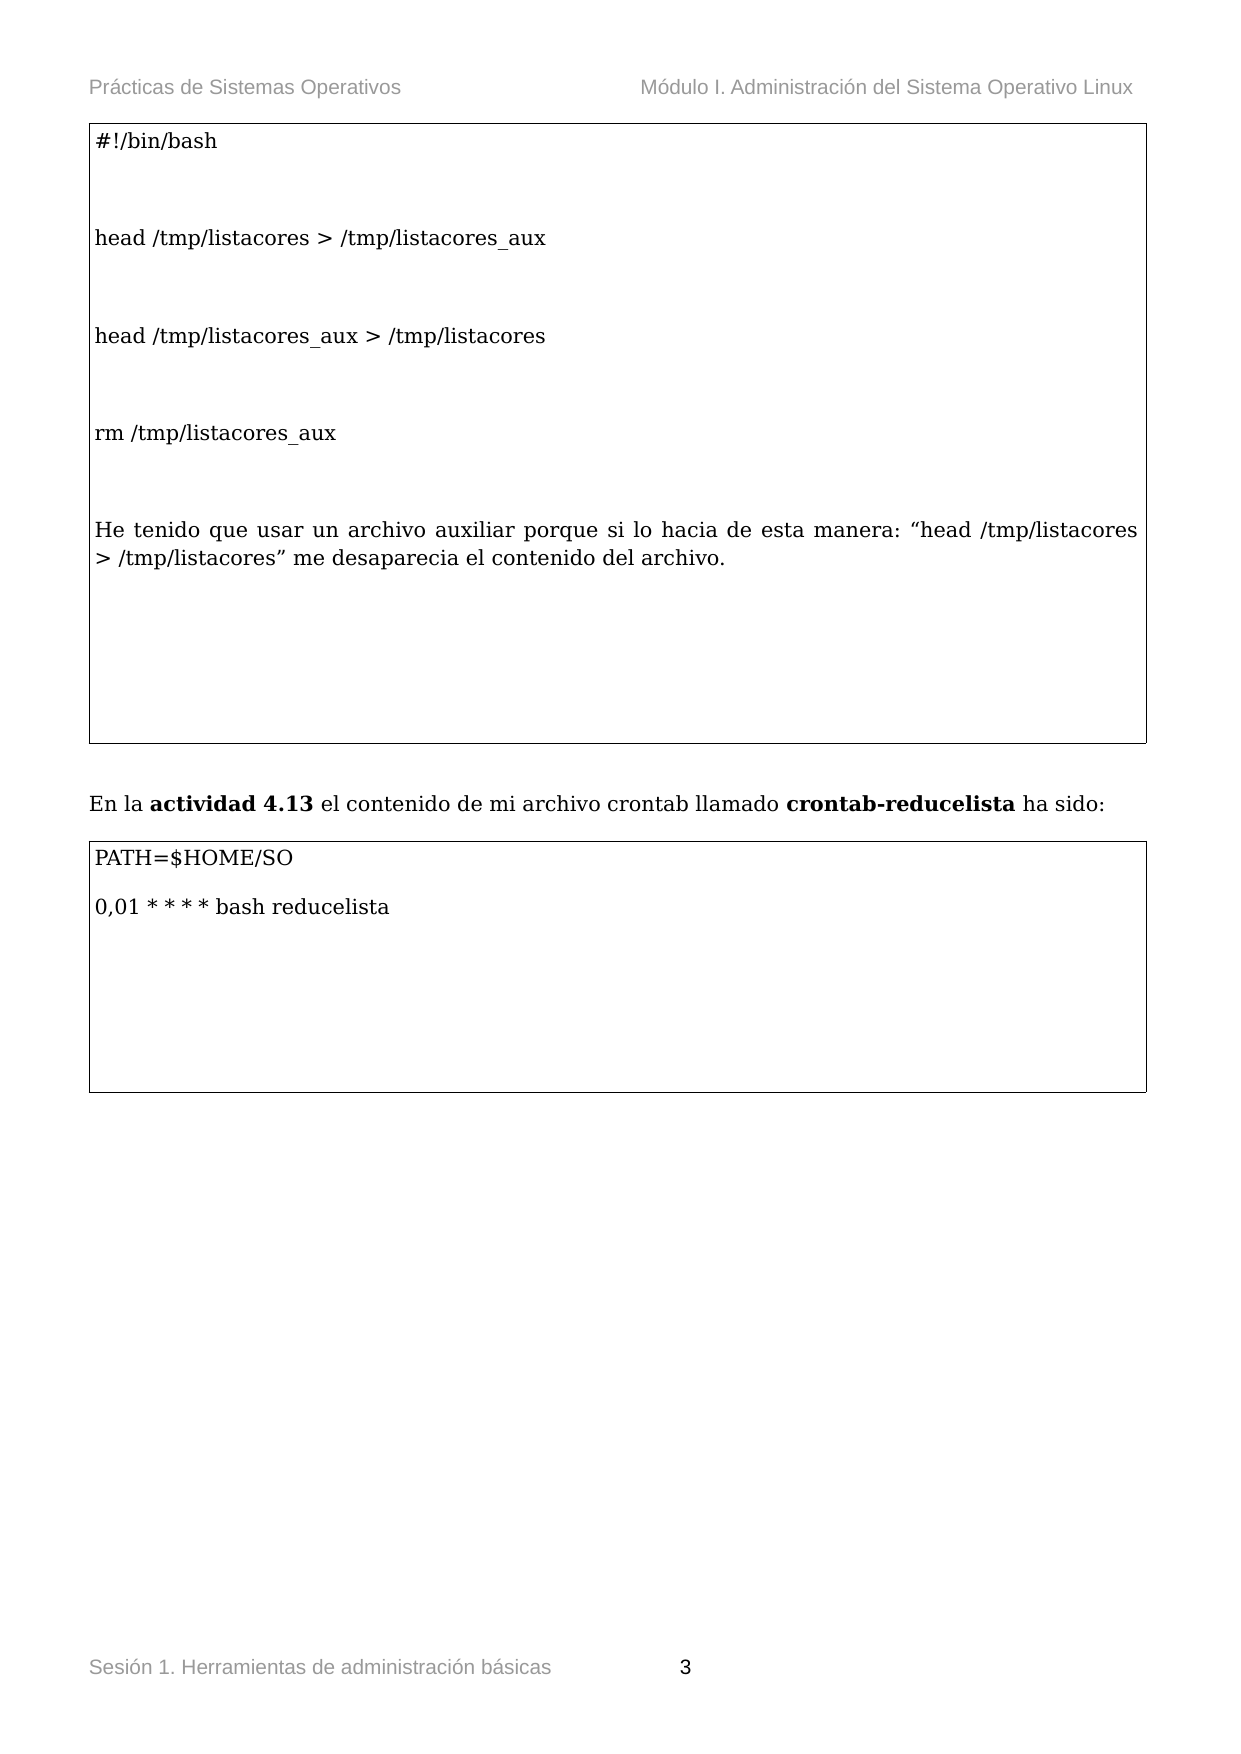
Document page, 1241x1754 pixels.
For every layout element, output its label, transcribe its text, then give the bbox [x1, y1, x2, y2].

text En la actividad 4.13 el contenido de mi archivo crontab llamado crontab-reducelista ha sido: [89, 792, 1146, 816]
table_header #!/bin/bash head /tmp/listacores > /tmp/listacores_aux head /tmp/listacores_aux > /tmp/listacores rm /tmp/listacores_aux He tenido que usar un archivo auxiliar porque si lo hacia de esta manera: “head /tmp/listacores > /tmp/listacores” me desaparecia el contenido del archivo. [90, 124, 1146, 743]
table_header PATH=$HOME/SO 0,01 * * * * bash reducelista [90, 842, 1146, 1092]
